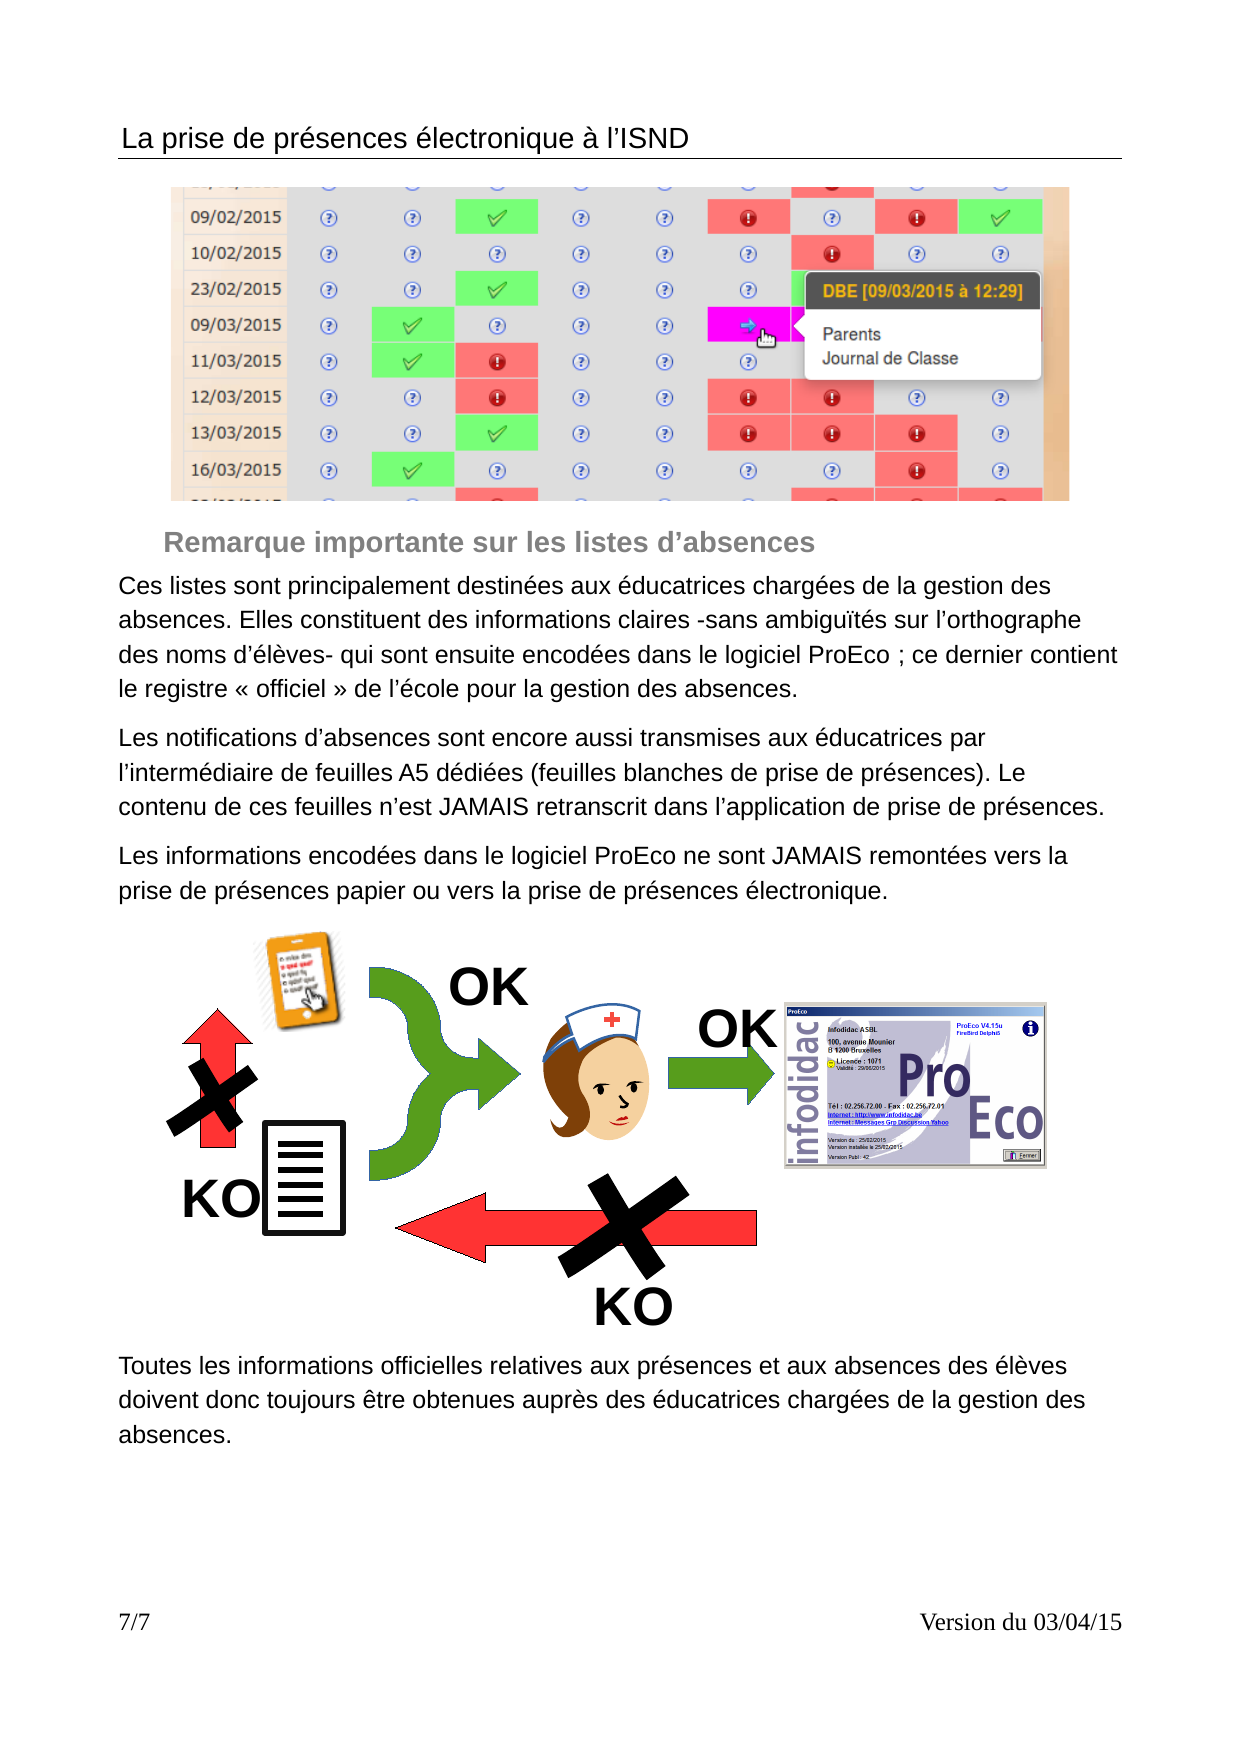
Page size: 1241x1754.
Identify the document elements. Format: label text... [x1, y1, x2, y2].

text Les notifications d’absences sont encore aussi transmises aux éducatrices par l’intermédiaire de feuilles A5 dédiées (feuilles blanches de prise de présences). Le contenu de ces feuilles n’est JAMAIS retranscrit dans l’application de prise de présences. [118, 723, 1122, 821]
text Toutes les informations officielles relatives aux présences et aux absences des élèves doivent donc toujours être obtenues auprès des éducatrices chargées de la gestion des absences. [118, 925, 1122, 1448]
picture [249, 931, 351, 1032]
text Ces listes sont principalement destinées aux éducatrices chargées de la gestion des absences. Elles constituent des informations claires -sans ambiguïtés sur l’orthographe des noms d’élèves- qui sont ensuite encodées dans le logiciel ProEco ; ce dernier contient le registre « officiel » de l’école pour la gestion des absences. [118, 571, 1122, 703]
picture [170, 187, 1070, 501]
picture [784, 1002, 1047, 1169]
subtitle Remarque importante sur les listes d’absences [163, 187, 1122, 558]
text Les informations encodées dans le logiciel ProEco ne sont JAMAIS remontées vers la prise de présences papier ou vers la prise de présences électronique. [118, 841, 1122, 904]
